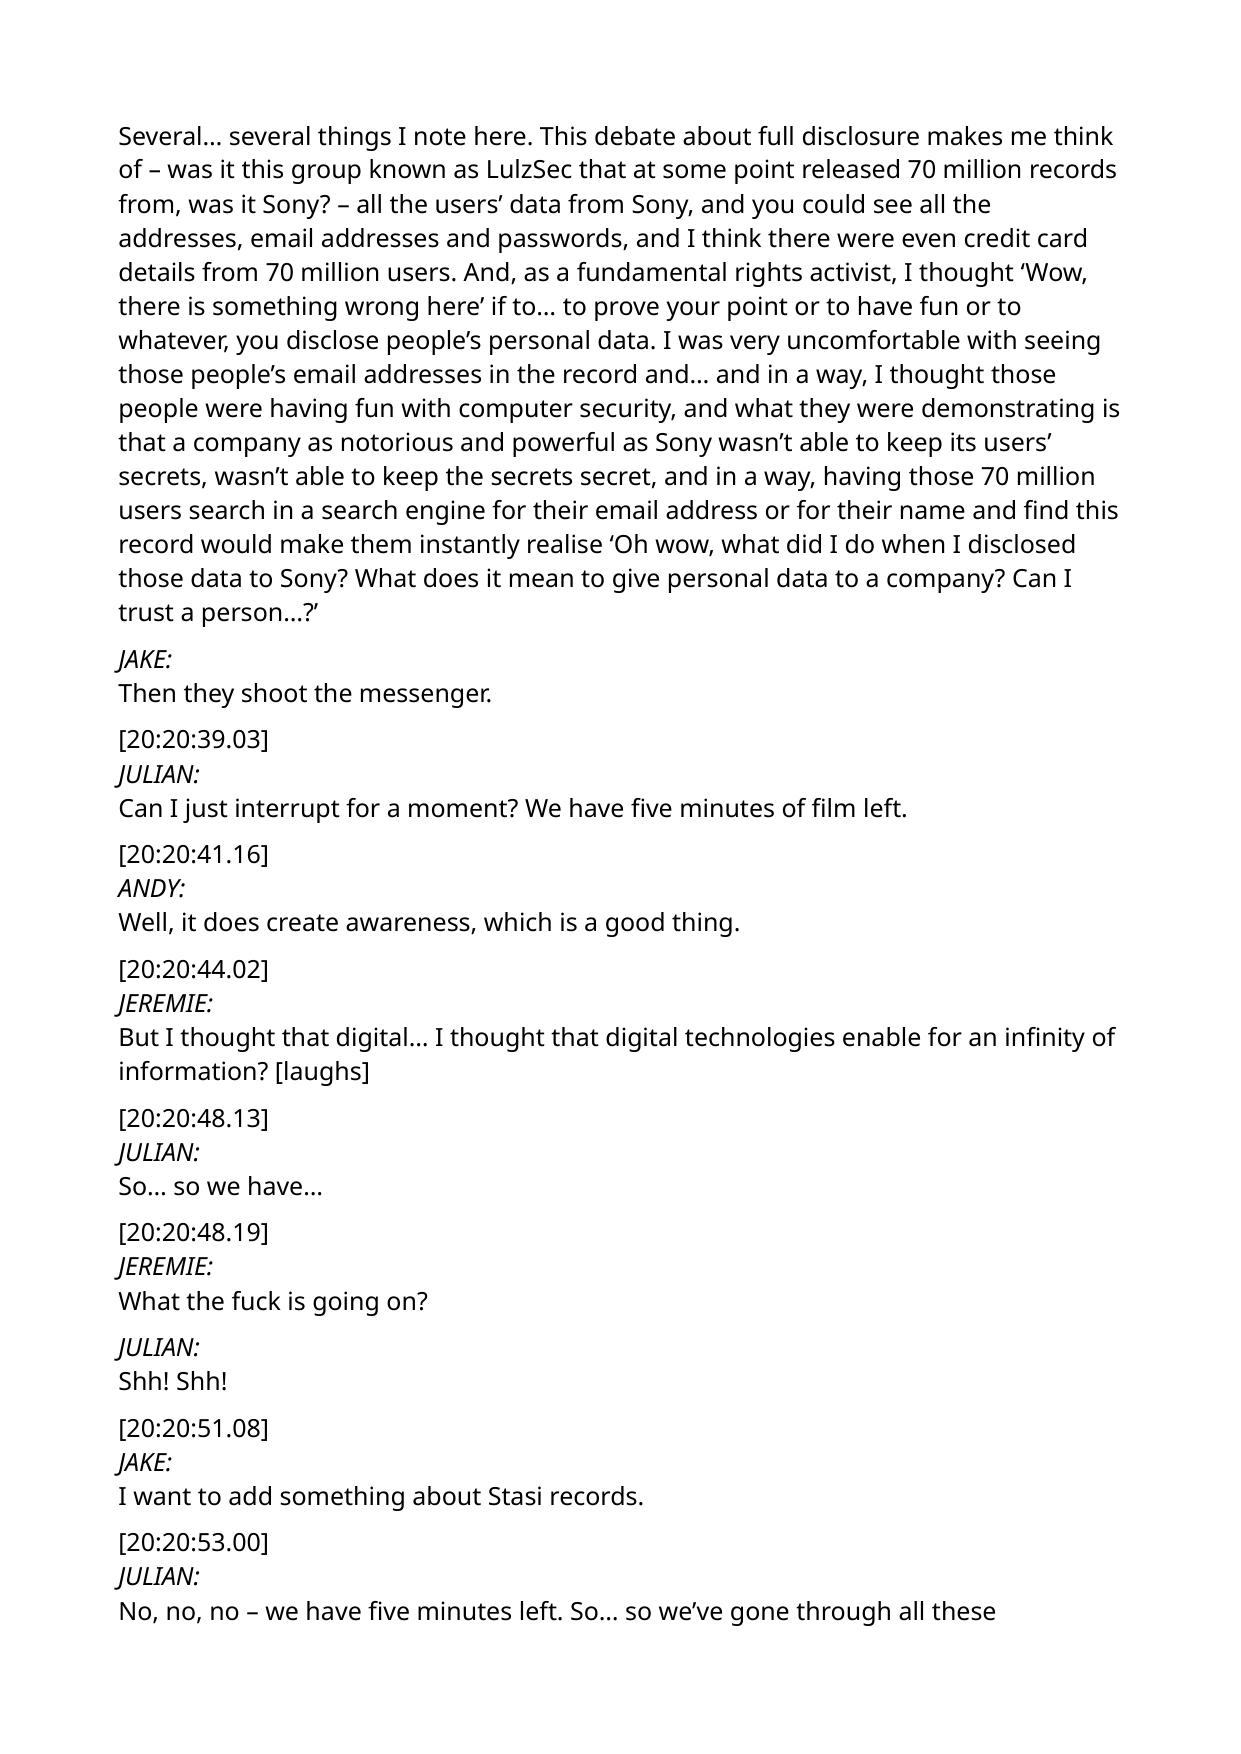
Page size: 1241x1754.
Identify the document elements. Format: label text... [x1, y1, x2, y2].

text JULIAN: Shh! Shh! [118, 1330, 1122, 1398]
text [20:20:51.08] JAKE: I want to add something about Stasi records. [118, 1410, 1122, 1512]
text Several… several things I note here. This debate about full disclosure makes me think of – was it this group known as LulzSec that at some point released 70 million records from, was it Sony? – all the users’ data from Sony, and you could see all the addresses, email addresses and passwords, and I think there were even credit card details from 70 million users. And, as a fundamental rights activist, I thought ‘Wow, there is something wrong here’ if to… to prove your point or to have fun or to whatever, you disclose people’s personal data. I was very uncomfortable with seeing those people’s email addresses in the record and… and in a way, I thought those people were having fun with computer security, and what they were demonstrating is that a company as notorious and powerful as Sony wasn’t able to keep its users’ secrets, wasn’t able to keep the secrets secret, and in a way, having those 70 million users search in a search engine for their email address or for their name and find this record would make them instantly realise ‘Oh wow, what did I do when I disclosed those data to Sony? What does it mean to give personal data to a company? Can I trust a person…?’ [118, 118, 1122, 629]
text [20:20:44.02] JEREMIE: But I thought that digital… I thought that digital technologies enable for an infinity of information? [laughs] [118, 952, 1122, 1088]
text [20:20:48.13] JULIAN: So… so we have… [118, 1100, 1122, 1202]
text [20:20:41.16] ANDY: Well, it does create awareness, which is a good thing. [118, 837, 1122, 939]
text JAKE: Then they shoot the messenger. [118, 642, 1122, 710]
text [20:20:48.19] JEREMIE: What the fuck is going on? [118, 1215, 1122, 1317]
text [20:20:53.00] JULIAN: No, no, no – we have five minutes left. So… so we’ve gone through all these [118, 1525, 1122, 1627]
text [20:20:39.03] JULIAN: Can I just interrupt for a moment? We have five minutes of film left. [118, 722, 1122, 824]
